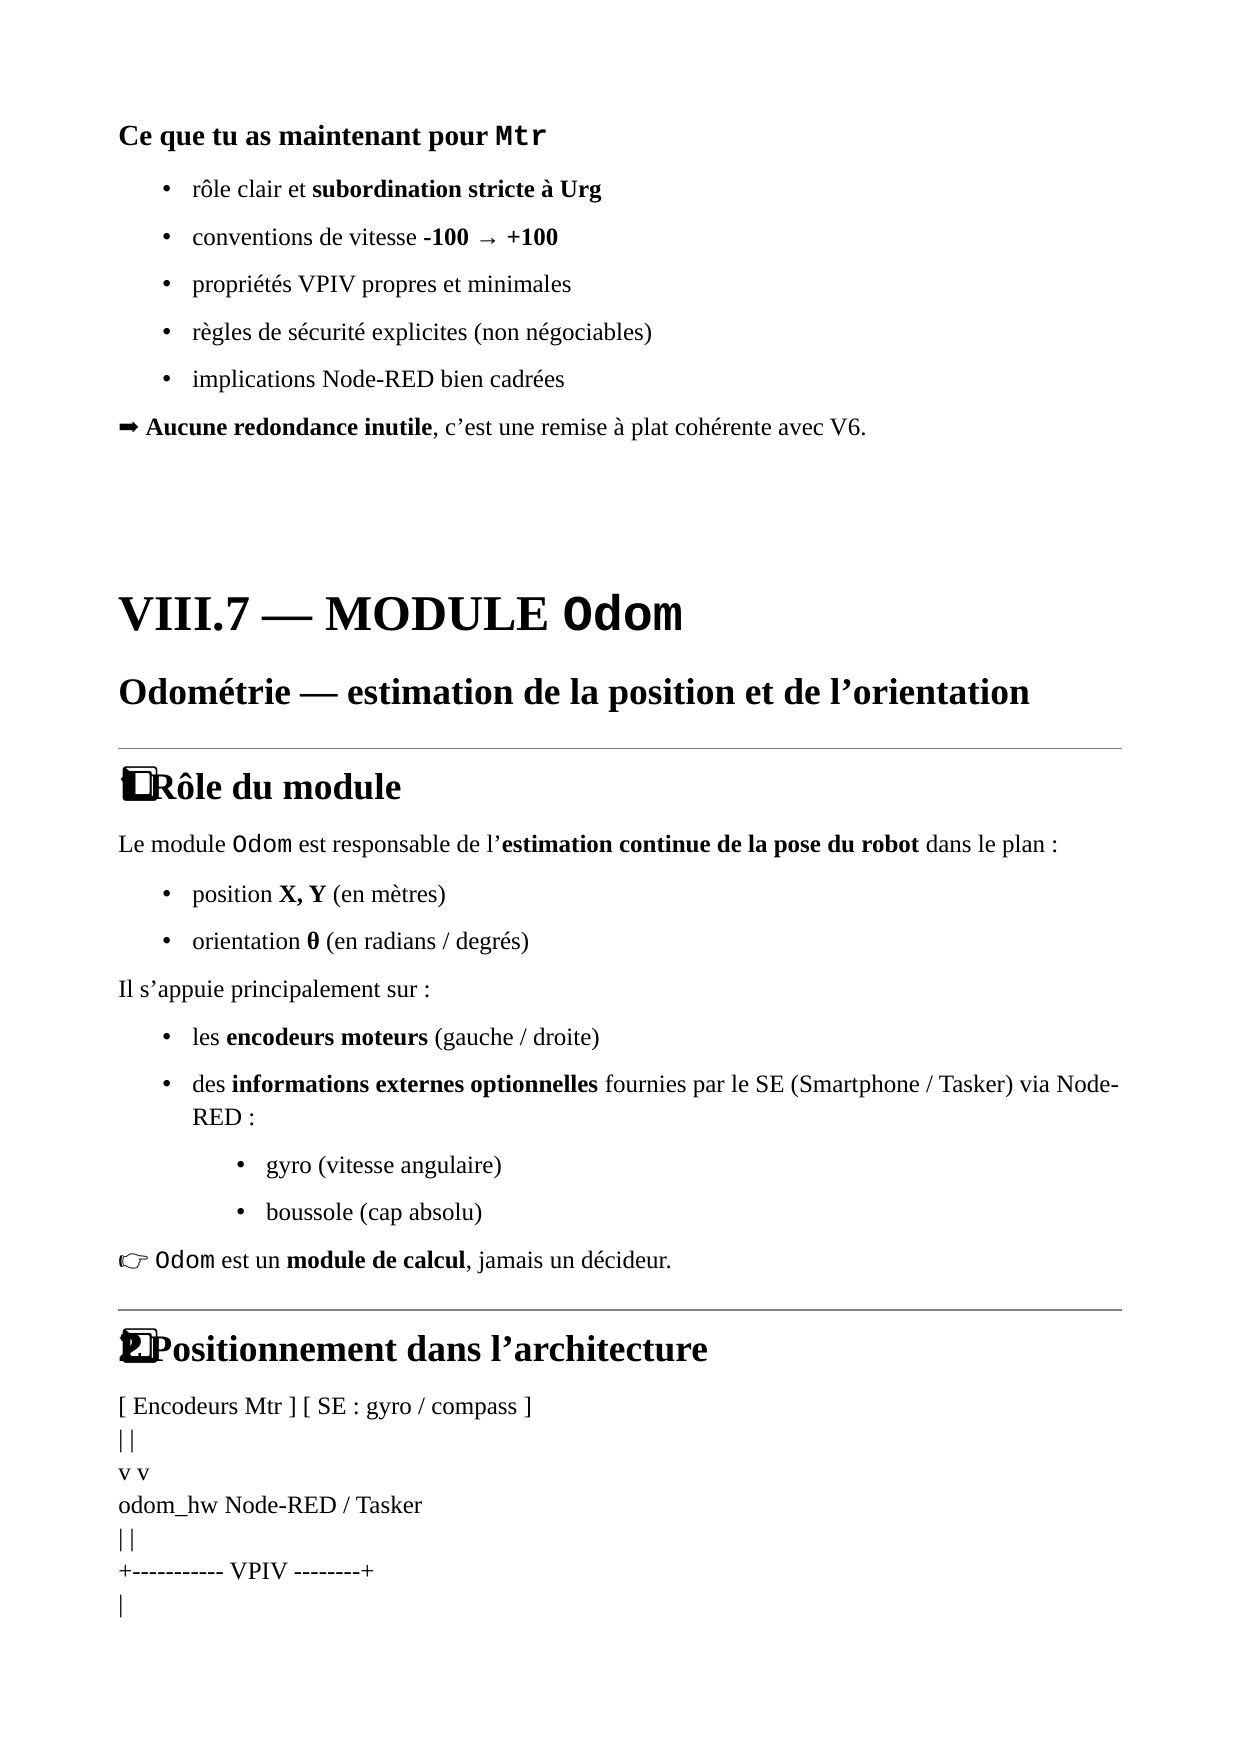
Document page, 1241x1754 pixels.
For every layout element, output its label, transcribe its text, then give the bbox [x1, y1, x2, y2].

text +----------- VPIV --------+ [118, 1556, 1122, 1584]
list règles de sécurité explicites (non négociables) [162, 317, 1122, 346]
text Il s’appuie principalement sur : [118, 974, 1122, 1003]
list position X, Y (en mètres) [162, 879, 1122, 908]
text v v [118, 1457, 1122, 1486]
list conventions de vitesse -100 → +100 [162, 222, 1122, 250]
list orientation θ (en radians / degrés) [162, 926, 1122, 955]
subtitle 2️⃣ Positionnement dans l’architecture [118, 1327, 1122, 1370]
text [ Encodeurs Mtr ] [ SE : gyro / compass ] [118, 1391, 1122, 1419]
list gyro (vitesse angulaire) [236, 1150, 1122, 1179]
subtitle Ce que tu as maintenant pour Mtr [118, 118, 1122, 154]
list les encodeurs moteurs (gauche / droite) [162, 1022, 1122, 1050]
list rôle clair et subordination stricte à Urg [162, 174, 1122, 203]
text Le module Odom est responsable de l’estimation continue de la pose du robot dans le plan : [118, 829, 1122, 860]
list propriétés VPIV propres et minimales [162, 269, 1122, 298]
subtitle Odométrie — estimation de la position et de l’orientation [118, 669, 1122, 712]
text odom_hw Node-RED / Tasker [118, 1490, 1122, 1518]
subtitle 1️⃣ Rôle du module [118, 765, 1122, 808]
text | | [118, 1424, 1122, 1452]
text 👉 Odom est un module de calcul, jamais un décideur. [118, 1245, 1122, 1276]
subtitle VIII.7 — MODULE Odom [118, 584, 1122, 645]
text ➡️ Aucune redondance inutile, c’est une remise à plat cohérente avec V6. [118, 412, 1122, 441]
list implications Node-RED bien cadrées [162, 364, 1122, 393]
text | | [118, 1523, 1122, 1552]
list boussole (cap absolu) [236, 1197, 1122, 1226]
list des informations externes optionnelles fournies par le SE (Smartphone / Tasker) via Node-RED : [162, 1069, 1122, 1131]
text | [118, 1589, 1122, 1618]
